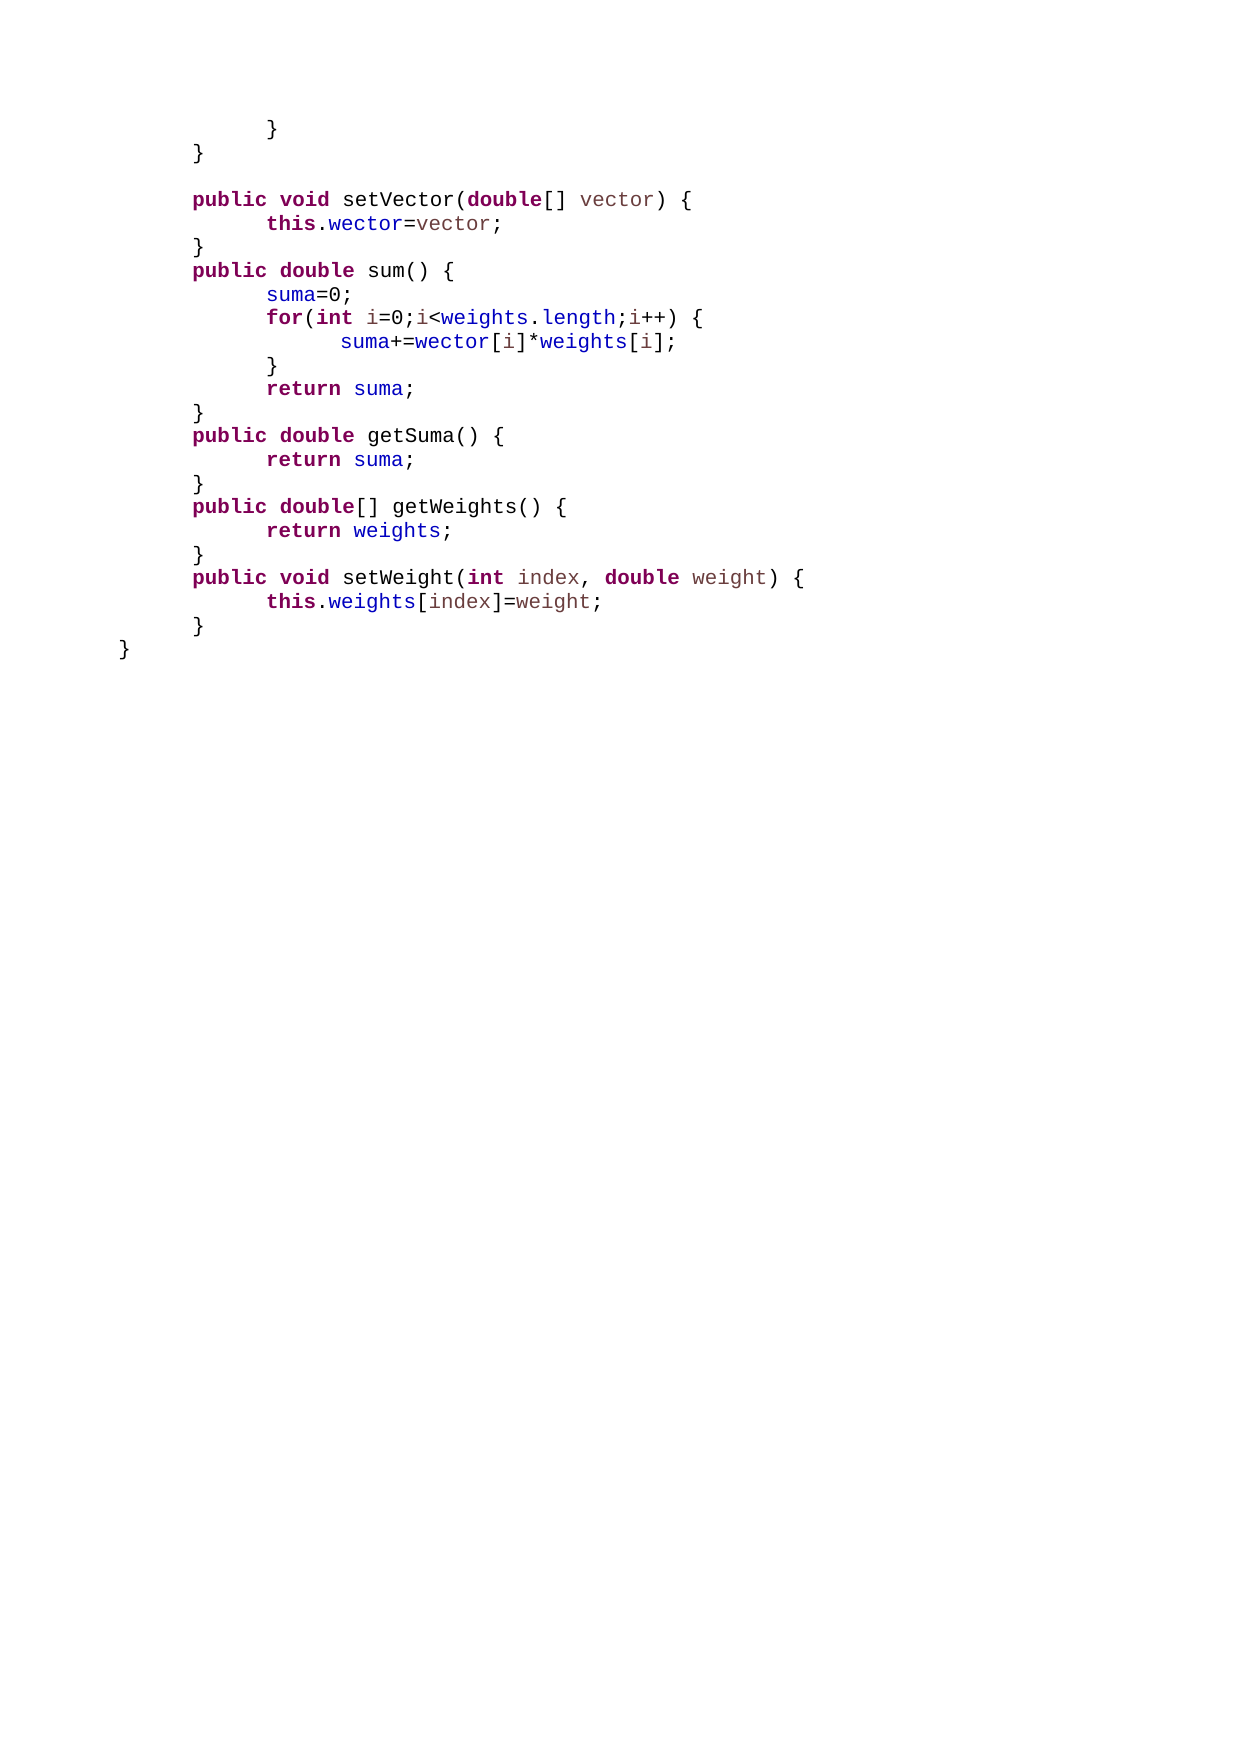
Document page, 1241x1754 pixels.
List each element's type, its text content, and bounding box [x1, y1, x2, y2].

text public void setVector(double[] vector) { [118, 189, 1122, 213]
text suma+=wector[i]*weights[i]; [118, 331, 1122, 354]
text return suma; [118, 378, 1122, 402]
text } [118, 638, 1122, 662]
text } [118, 142, 1122, 165]
text for(int i=0;i<weights.length;i++) { [118, 307, 1122, 331]
text this.wector=vector; [118, 213, 1122, 236]
text this.weights[index]=weight; [118, 591, 1122, 615]
text } [118, 402, 1122, 426]
text } [118, 544, 1122, 567]
text return suma; [118, 449, 1122, 473]
text } [118, 118, 1122, 142]
text } [118, 615, 1122, 638]
text public void setWeight(int index, double weight) { [118, 567, 1122, 591]
text public double[] getWeights() { [118, 496, 1122, 520]
text } [118, 354, 1122, 378]
text public double getSuma() { [118, 426, 1122, 449]
text } [118, 473, 1122, 496]
text suma=0; [118, 284, 1122, 307]
text } [118, 236, 1122, 260]
text public double sum() { [118, 260, 1122, 284]
text return weights; [118, 520, 1122, 544]
